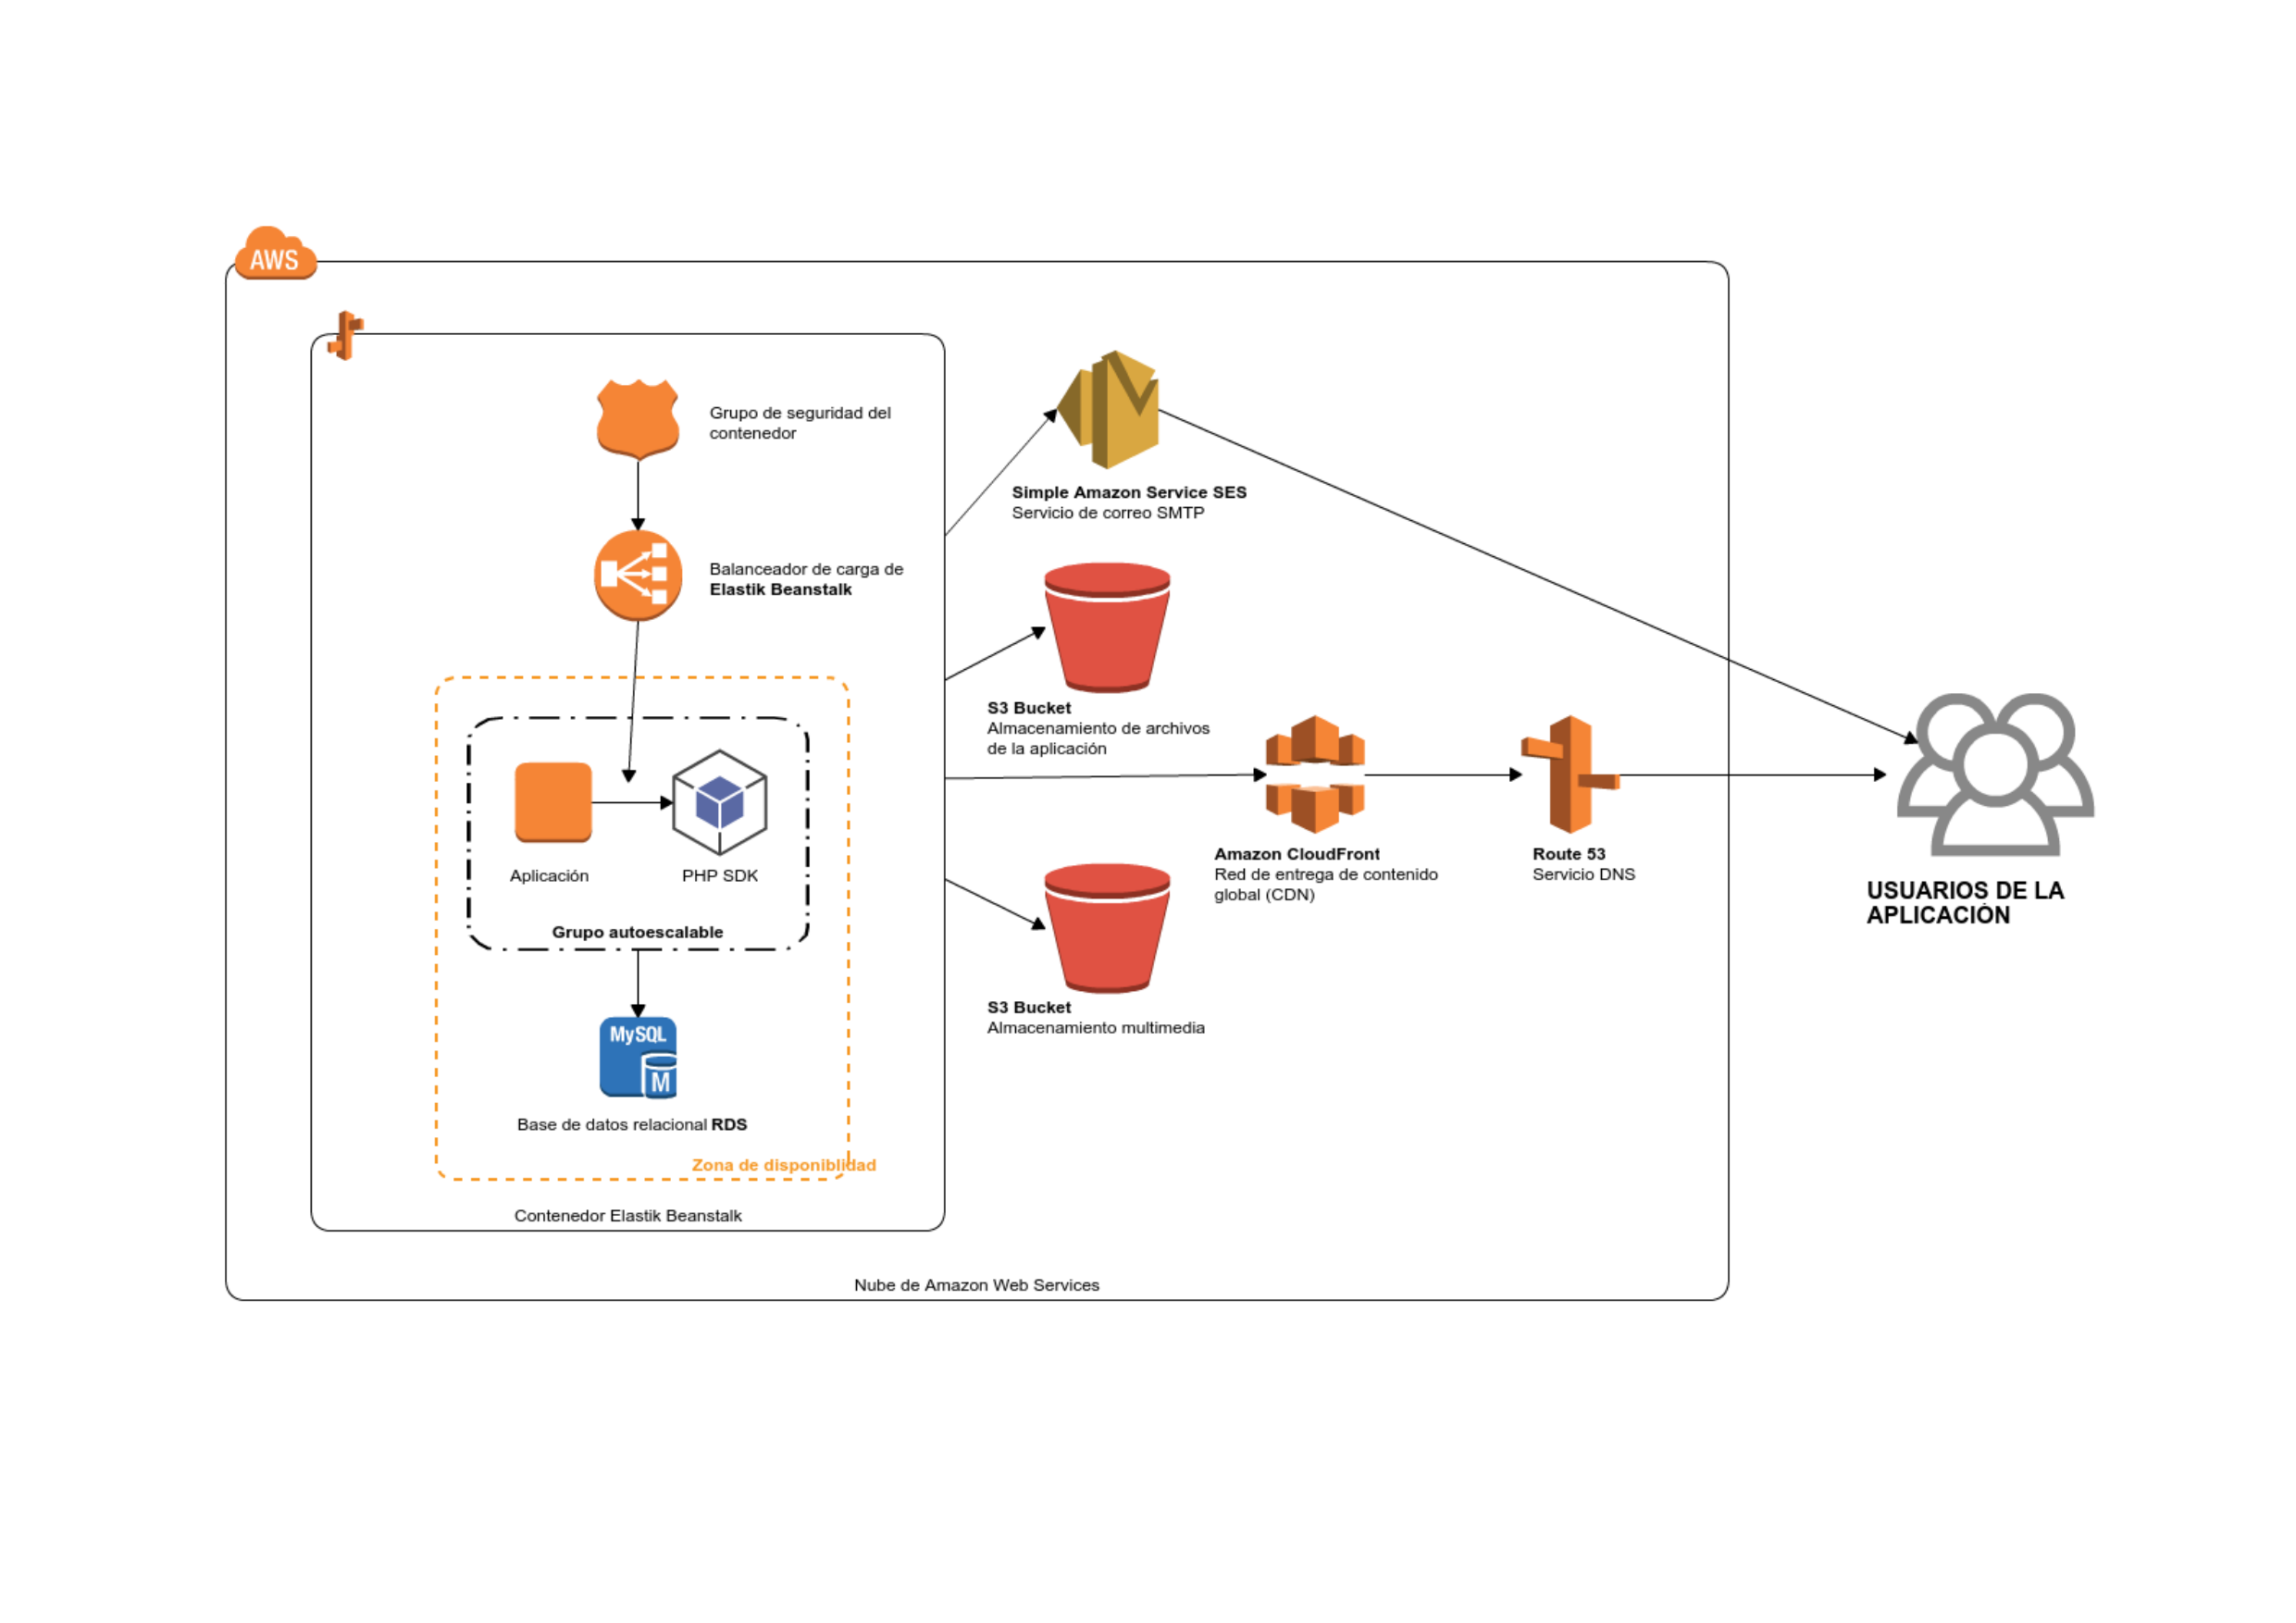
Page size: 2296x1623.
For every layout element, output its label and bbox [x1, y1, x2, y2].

picture [178, 212, 2117, 1319]
